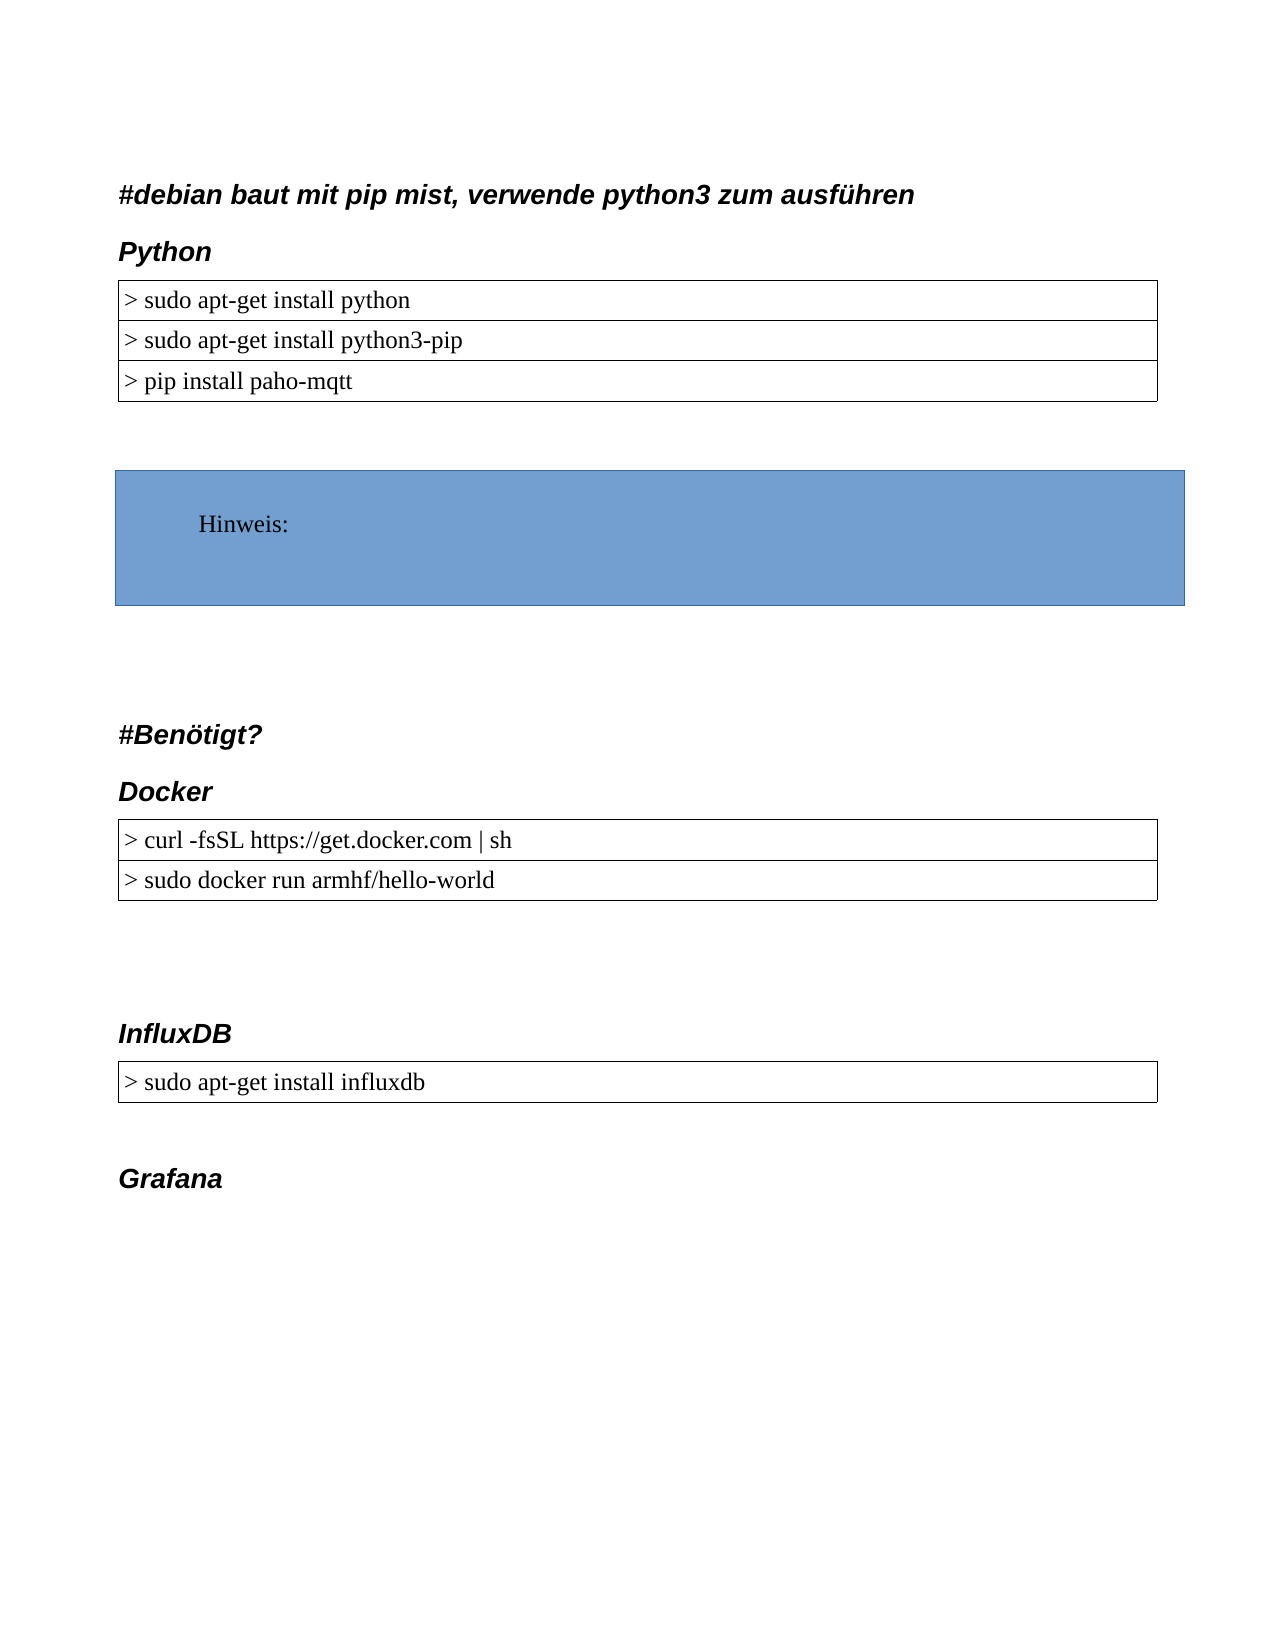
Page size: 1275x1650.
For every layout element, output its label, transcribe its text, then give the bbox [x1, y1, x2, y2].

table_header > sudo apt-get install python [119, 281, 1157, 320]
table_header > sudo docker run armhf/hello-world [119, 861, 1157, 900]
table_cell > sudo apt-get install python3-pip [119, 321, 1157, 360]
text Hinweis: [124, 509, 1176, 538]
subtitle Grafana [118, 1162, 1157, 1194]
subtitle #debian baut mit pip mist, verwende python3 zum ausführen [118, 178, 1157, 210]
subtitle #Benötigt? [118, 718, 1157, 750]
subtitle InfluxDB [118, 1017, 1157, 1049]
subtitle Python [118, 235, 1157, 267]
table_header > pip install paho-mqtt [119, 361, 1157, 401]
table_header > sudo apt-get install influxdb [119, 1062, 1157, 1102]
subtitle Docker [118, 775, 1157, 807]
table_header > curl -fsSL https://get.docker.com | sh [119, 820, 1157, 859]
